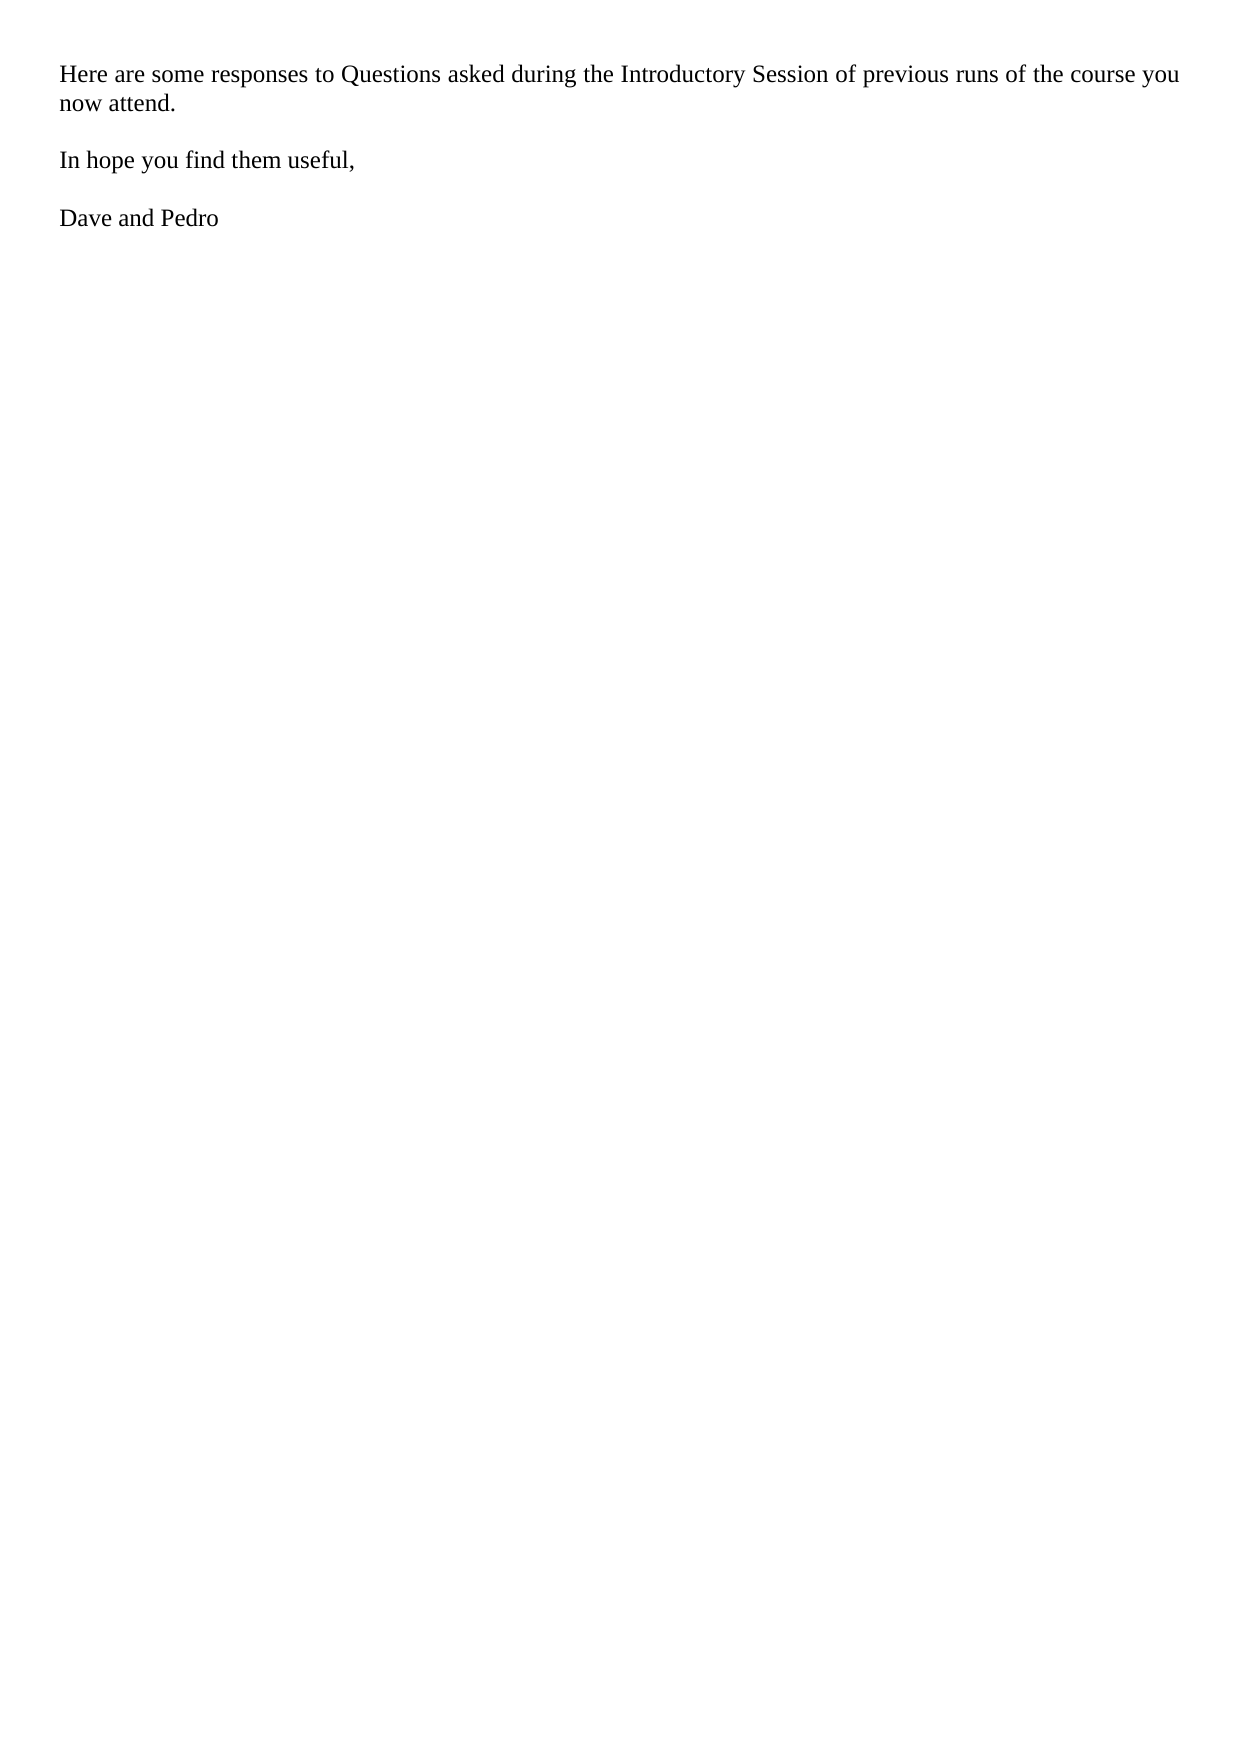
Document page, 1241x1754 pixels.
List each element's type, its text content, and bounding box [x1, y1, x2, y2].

text In hope you find them useful, [59, 145, 1181, 174]
text Dave and Pedro [59, 203, 1181, 232]
text Here are some responses to Questions asked during the Introductory Session of previous runs of the course you now attend. [59, 59, 1181, 117]
